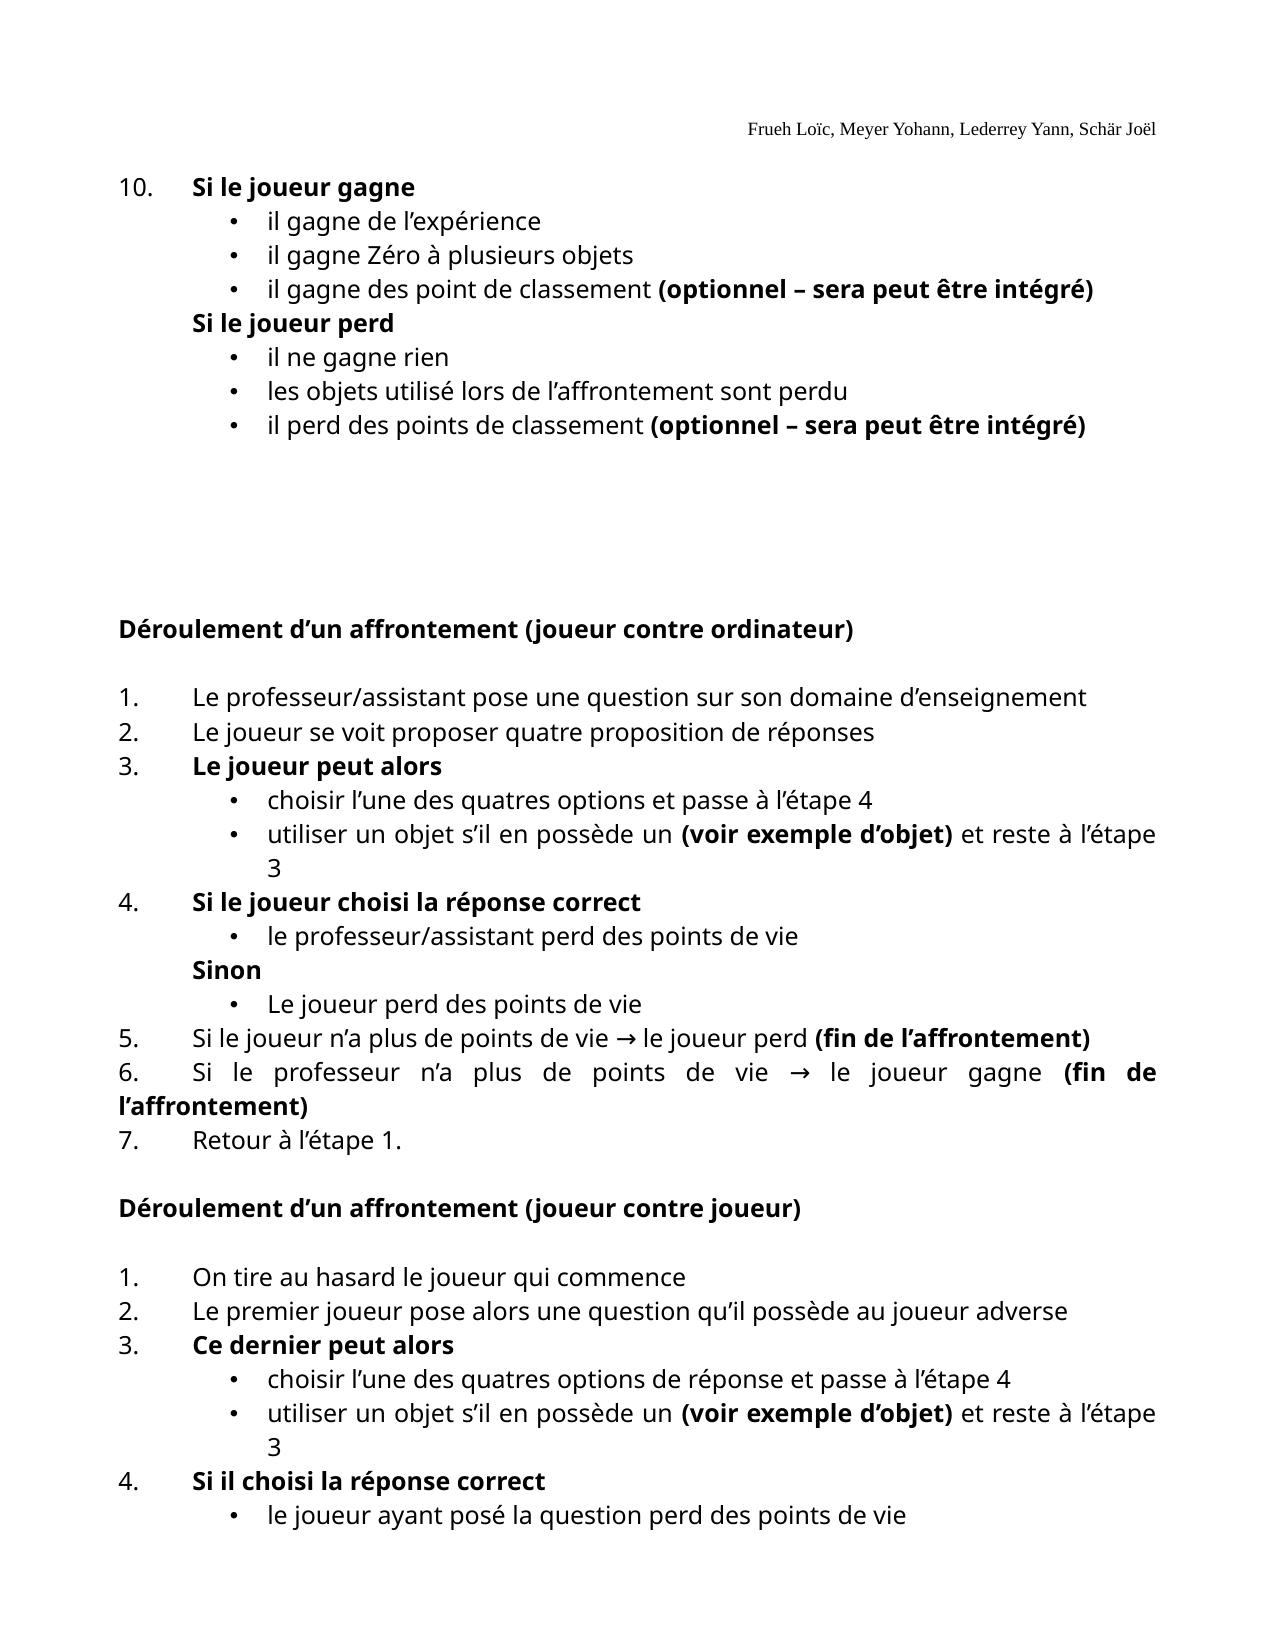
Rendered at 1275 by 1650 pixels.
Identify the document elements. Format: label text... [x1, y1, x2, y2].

list il gagne Zéro à plusieurs objets [229, 237, 1157, 271]
list le joueur ayant posé la question perd des points de vie [229, 1498, 1157, 1532]
text 1. Le professeur/assistant pose une question sur son domaine d’enseignement [118, 680, 1157, 714]
list il gagne de l’expérience [229, 203, 1157, 237]
text 4. Si le joueur choisi la réponse correct [118, 884, 1157, 918]
text Sinon [118, 953, 1157, 987]
text 3. Ce dernier peut alors [118, 1327, 1157, 1361]
text Déroulement d’un affrontement (joueur contre ordinateur) [118, 612, 1157, 646]
text Déroulement d’un affrontement (joueur contre joueur) [118, 1191, 1157, 1225]
list utiliser un objet s’il en possède un (voir exemple d’objet) et reste à l’étape 3 [229, 1395, 1157, 1463]
text 10. Si le joueur gagne [118, 169, 1157, 203]
list choisir l’une des quatres options et passe à l’étape 4 [229, 782, 1157, 816]
text 4. Si il choisi la réponse correct [118, 1463, 1157, 1498]
list choisir l’une des quatres options de réponse et passe à l’étape 4 [229, 1361, 1157, 1395]
list les objets utilisé lors de l’affrontement sont perdu [229, 373, 1157, 408]
list il ne gagne rien [229, 339, 1157, 373]
text 2. Le joueur se voit proposer quatre proposition de réponses [118, 714, 1157, 748]
text Si le joueur perd [118, 305, 1157, 339]
list Le joueur perd des points de vie [229, 987, 1157, 1021]
text 6. Si le professeur n’a plus de points de vie → le joueur gagne (fin de l’affrontement) [118, 1055, 1157, 1123]
text 1. On tire au hasard le joueur qui commence [118, 1259, 1157, 1293]
list il perd des points de classement (optionnel – sera peut être intégré) [229, 408, 1157, 442]
list il gagne des point de classement (optionnel – sera peut être intégré) [229, 271, 1157, 305]
text 7. Retour à l’étape 1. [118, 1123, 1157, 1157]
list le professeur/assistant perd des points de vie [229, 918, 1157, 953]
text 3. Le joueur peut alors [118, 748, 1157, 782]
list utiliser un objet s’il en possède un (voir exemple d’objet) et reste à l’étape 3 [229, 816, 1157, 884]
text 5. Si le joueur n’a plus de points de vie → le joueur perd (fin de l’affrontement) [118, 1021, 1157, 1055]
text 2. Le premier joueur pose alors une question qu’il possède au joueur adverse [118, 1293, 1157, 1327]
